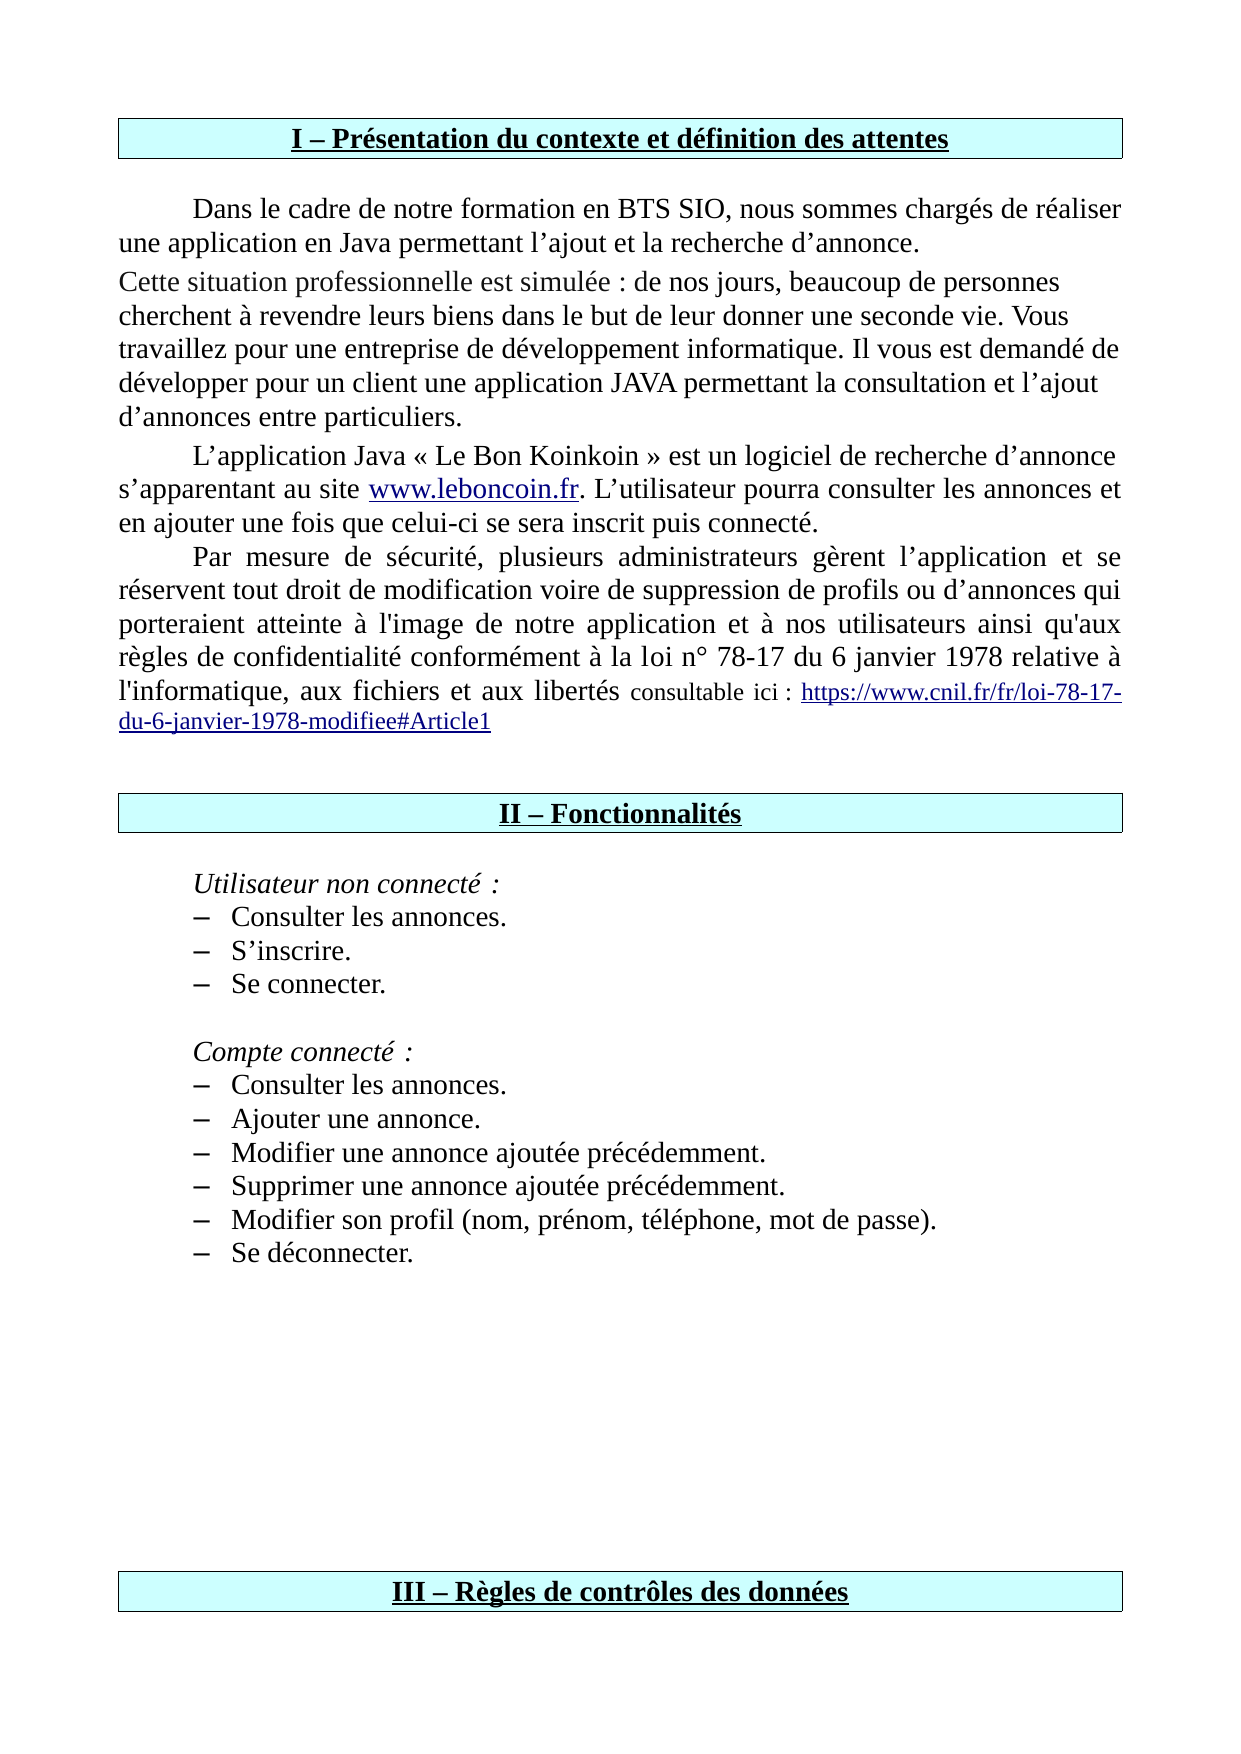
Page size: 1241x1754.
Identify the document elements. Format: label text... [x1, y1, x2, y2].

text Dans le cadre de notre formation en BTS SIO, nous sommes chargés de réaliser une application en Java permettant l’ajout et la recherche d’annonce. [118, 191, 1122, 258]
text Compte connecté : [118, 1034, 1122, 1067]
list Modifier son profil (nom, prénom, téléphone, mot de passe). [193, 1202, 1122, 1236]
list Se connecter. [193, 967, 1122, 1000]
text I – Présentation du contexte et définition des attentes [119, 119, 1122, 158]
text III – Règles de contrôles des données [119, 1572, 1122, 1611]
text Cette situation professionnelle est simulée : de nos jours, beaucoup de personnes cherchent à revendre leurs biens dans le but de leur donner une seconde vie. Vous travaillez pour une entreprise de développement informatique. Il vous est demandé de développer pour un client une application JAVA permettant la consultation et l’ajout d’annonces entre particuliers. [118, 264, 1122, 432]
text Utilisateur non connecté : [118, 866, 1122, 899]
list Supprimer une annonce ajoutée précédemment. [193, 1168, 1122, 1202]
list S’inscrire. [193, 933, 1122, 967]
list Ajouter une annonce. [193, 1101, 1122, 1135]
list Consulter les annonces. [193, 1067, 1122, 1101]
list Se déconnecter. [193, 1236, 1122, 1269]
text L’application Java « Le Bon Koinkoin » est un logiciel de recherche d’annonce [118, 438, 1122, 472]
text Par mesure de sécurité, plusieurs administrateurs gèrent l’application et se réservent tout droit de modification voire de suppression de profils ou d’annonces qui porteraient atteinte à l'image de notre application et à nos utilisateurs ainsi qu'aux règles de confidentialité conformément à la loi n° 78-17 du 6 janvier 1978 relative à l'informatique, aux fichiers et aux libertés consultable ici : https://www.cnil.fr/fr/loi-78-17-du-6-janvier-1978-modifiee#Article1 [118, 539, 1122, 735]
text II – Fonctionnalités [119, 794, 1122, 832]
text s’apparentant au site www.leboncoin.fr. L’utilisateur pourra consulter les annonces et en ajouter une fois que celui-ci se sera inscrit puis connecté. [118, 472, 1122, 539]
list Consulter les annonces. [193, 899, 1122, 933]
list Modifier une annonce ajoutée précédemment. [193, 1135, 1122, 1168]
